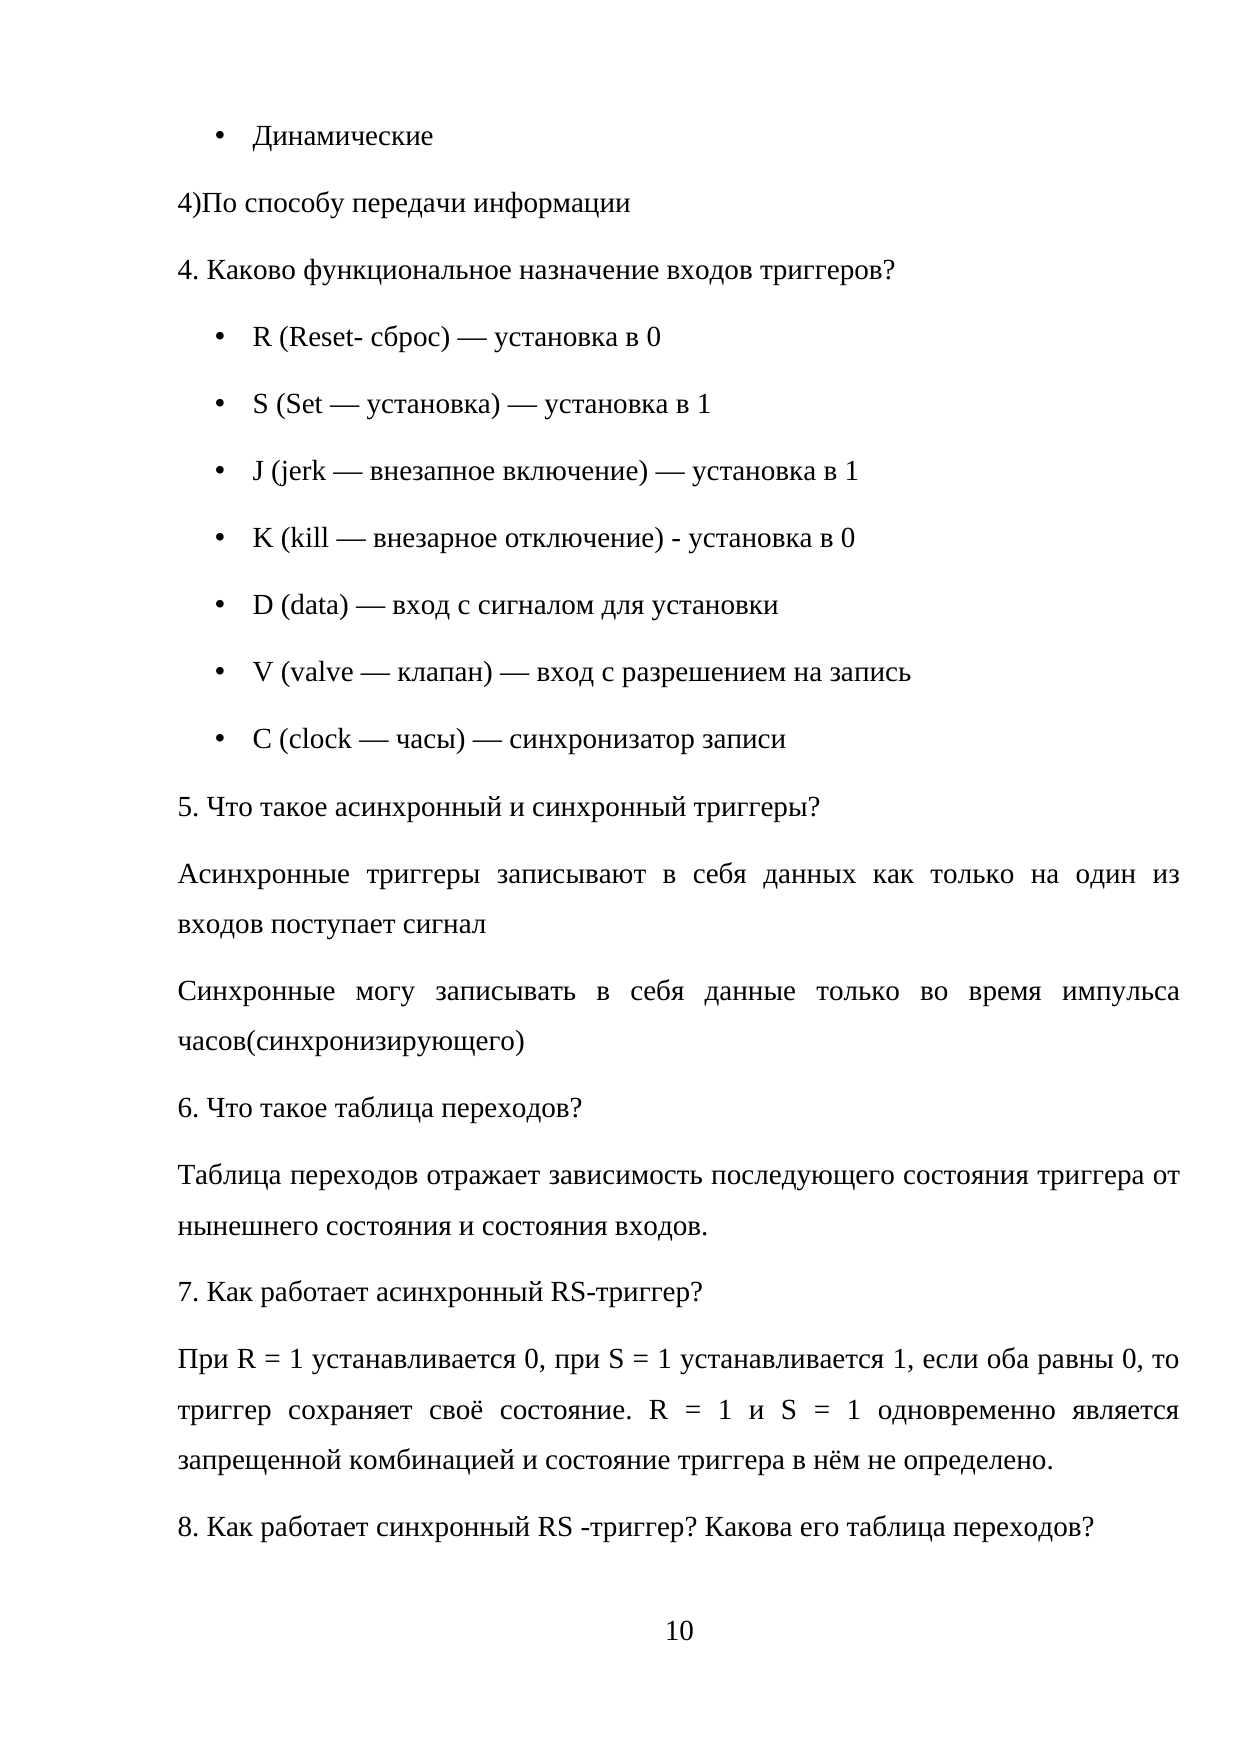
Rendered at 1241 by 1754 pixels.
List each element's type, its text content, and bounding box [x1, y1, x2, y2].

list S (Set — установка) — установка в 1 [215, 386, 1181, 420]
text Таблица переходов отражает зависимость последующего состояния триггера от нынешнего состояния и состояния входов. [177, 1157, 1181, 1241]
text 5. Что такое асинхронный и синхронный триггеры? [177, 789, 1181, 822]
list R (Reset- сброс) — установка в 0 [215, 319, 1181, 353]
list Динамические [215, 118, 1181, 152]
list V (valve — клапан) — вход с разрешением на запись [215, 654, 1181, 688]
text При R = 1 устанавливается 0, при S = 1 устанавливается 1, если оба равны 0, то триггер сохраняет своё состояние. R = 1 и S = 1 одновременно является запрещенной комбинацией и состояние триггера в нём не определено. [177, 1342, 1181, 1476]
list D (data) — вход с сигналом для установки [215, 587, 1181, 621]
text 4. Каково функциональное назначение входов триггеров? [177, 252, 1181, 286]
text 7. Как работает асинхронный RS-триггер? [177, 1274, 1181, 1308]
list J (jerk — внезапное включение) — установка в 1 [215, 453, 1181, 487]
list C (clock — часы) — синхронизатор записи [215, 722, 1181, 755]
text 8. Как работает синхронный RS -триггер? Какова его таблица переходов? [177, 1509, 1181, 1543]
list K (kill — внезарное отключение) - установка в 0 [215, 520, 1181, 554]
text Асинхронные триггеры записывают в себя данных как только на один из входов поступает сигнал [177, 856, 1181, 939]
text 4)По способу передачи информации [177, 185, 1181, 219]
text Синхронные могу записывать в себя данные только во время импульса часов(синхронизирующего) [177, 973, 1181, 1057]
text 6. Что такое таблица переходов? [177, 1090, 1181, 1124]
